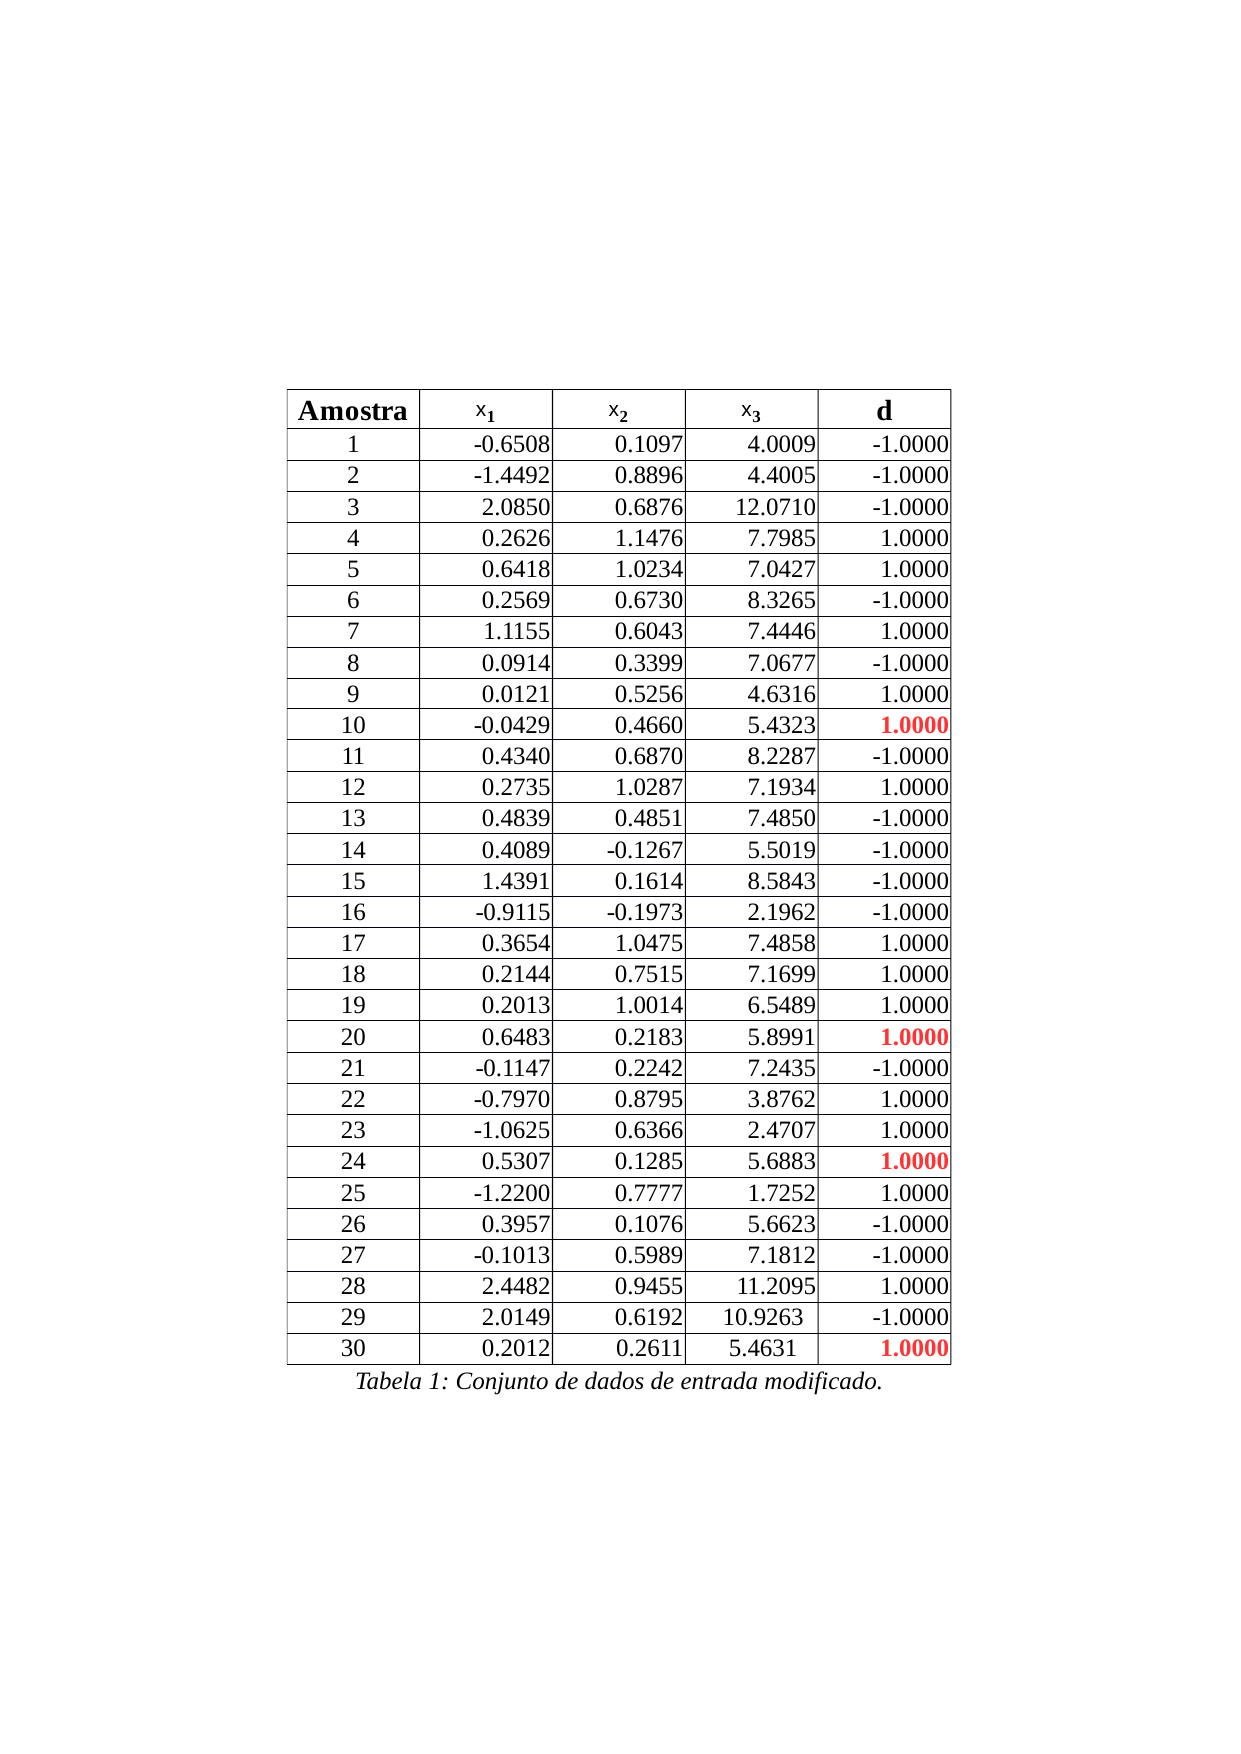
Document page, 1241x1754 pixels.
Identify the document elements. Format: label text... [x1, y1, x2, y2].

text Tabela 1: Conjunto de dados de entrada modificado. [287, 389, 953, 1394]
